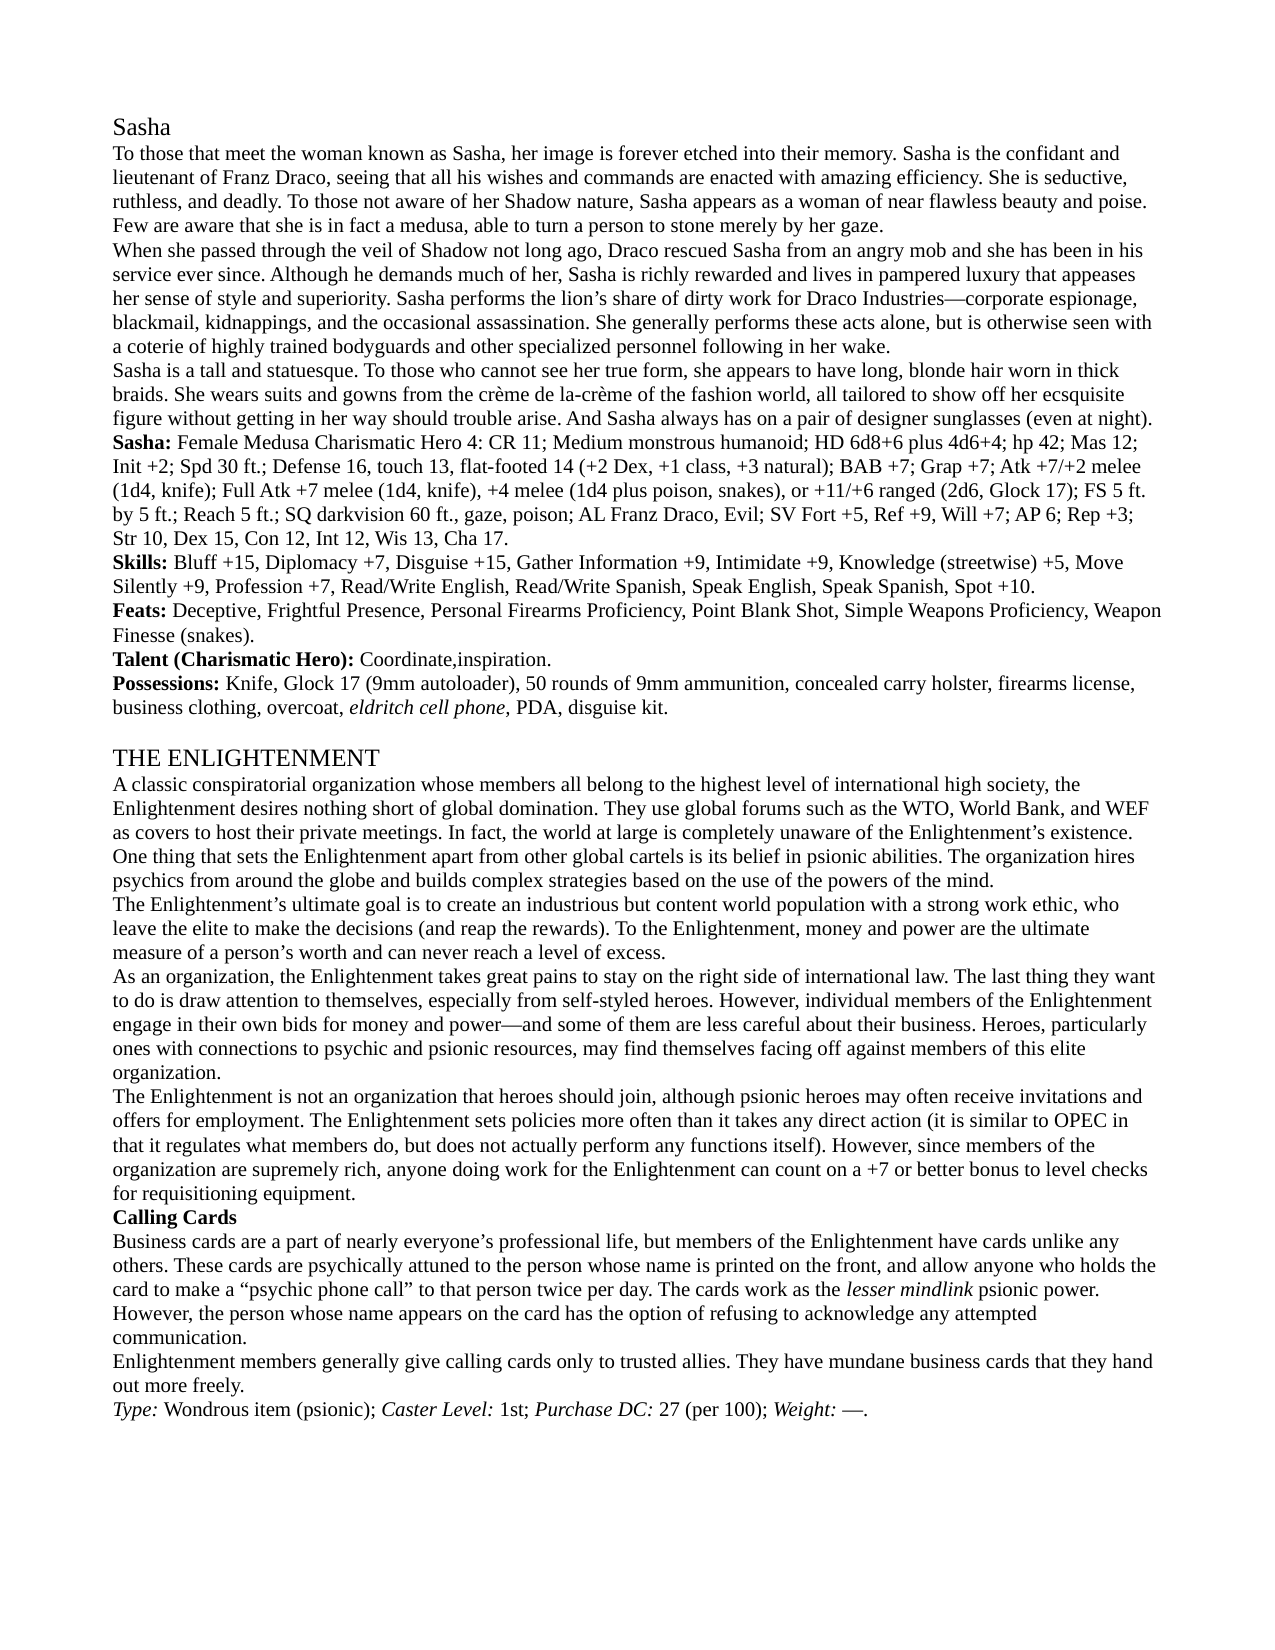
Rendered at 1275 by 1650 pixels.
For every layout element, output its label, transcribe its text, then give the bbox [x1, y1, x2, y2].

subtitle THE ENLIGHTENMENT [112, 743, 1162, 772]
text The Enlightenment’s ultimate goal is to create an industrious but content world population with a strong work ethic, who leave the elite to make the decisions (and reap the rewards). To the Enlightenment, money and power are the ultimate measure of a person’s worth and can never reach a level of excess. [112, 892, 1162, 964]
text Talent (Charismatic Hero): Coordinate,inspiration. [112, 647, 1162, 671]
text Sasha: Female Medusa Charismatic Hero 4: CR 11; Medium monstrous humanoid; HD 6d8+6 plus 4d6+4; hp 42; Mas 12; Init +2; Spd 30 ft.; Defense 16, touch 13, flat-footed 14 (+2 Dex, +1 class, +3 natural); BAB +7; Grap +7; Atk +7/+2 melee (1d4, knife); Full Atk +7 melee (1d4, knife), +4 melee (1d4 plus poison, snakes), or +11/+6 ranged (2d6, Glock 17); FS 5 ft. by 5 ft.; Reach 5 ft.; SQ darkvision 60 ft., gaze, poison; AL Franz Draco, Evil; SV Fort +5, Ref +9, Will +7; AP 6; Rep +3; Str 10, Dex 15, Con 12, Int 12, Wis 13, Cha 17. [112, 430, 1162, 550]
text Skills: Bluff +15, Diplomacy +7, Disguise +15, Gather Information +9, Intimidate +9, Knowledge (streetwise) +5, Move Silently +9, Profession +7, Read/Write English, Read/Write Spanish, Speak English, Speak Spanish, Spot +10. [112, 550, 1162, 598]
text Calling Cards [112, 1205, 1162, 1229]
text Possessions: Knife, Glock 17 (9mm autoloader), 50 rounds of 9mm ammunition, concealed carry holster, firearms license, business clothing, overcoat, eldritch cell phone, PDA, disguise kit. [112, 671, 1162, 719]
text Business cards are a part of nearly everyone’s professional life, but members of the Enlightenment have cards unlike any others. These cards are psychically attuned to the person whose name is printed on the front, and allow anyone who holds the card to make a “psychic phone call” to that person twice per day. The cards work as the lesser mindlink psionic power. However, the person whose name appears on the card has the option of refusing to acknowledge any attempted communication. [112, 1229, 1162, 1349]
text To those that meet the woman known as Sasha, her image is forever etched into their memory. Sasha is the confidant and lieutenant of Franz Draco, seeing that all his wishes and commands are enacted with amazing efficiency. She is seductive, ruthless, and deadly. To those not aware of her Shadow nature, Sasha appears as a woman of near flawless beauty and poise. Few are aware that she is in fact a medusa, able to turn a person to stone merely by her gaze. [112, 141, 1162, 237]
text The Enlightenment is not an organization that heroes should join, although psionic heroes may often receive invitations and offers for employment. The Enlightenment sets policies more often than it takes any direct action (it is similar to OPEC in that it regulates what members do, but does not actually perform any functions itself). However, since members of the organization are supremely rich, anyone doing work for the Enlightenment can count on a +7 or better bonus to level checks for requisitioning equipment. [112, 1084, 1162, 1205]
text Sasha is a tall and statuesque. To those who cannot see her true form, she appears to have long, blonde hair worn in thick braids. She wears suits and gowns from the crème de la-crème of the fashion world, all tailored to show off her ecsquisite figure without getting in her way should trouble arise. And Sasha always has on a pair of designer sunglasses (even at night). [112, 358, 1162, 430]
text When she passed through the veil of Shadow not long ago, Draco rescued Sasha from an angry mob and she has been in his service ever since. Although he demands much of her, Sasha is richly rewarded and lives in pampered luxury that appeases her sense of style and superiority. Sasha performs the lion’s share of dirty work for Draco Industries—corporate espionage, blackmail, kidnappings, and the occasional assassination. She generally performs these acts alone, but is otherwise seen with a coterie of highly trained bodyguards and other specialized personnel following in her wake. [112, 237, 1162, 358]
text As an organization, the Enlightenment takes great pains to stay on the right side of international law. The last thing they want to do is draw attention to themselves, especially from self-styled heroes. However, individual members of the Enlightenment engage in their own bids for money and power—and some of them are less careful about their business. Heroes, particularly ones with connections to psychic and psionic resources, may find themselves facing off against members of this elite organization. [112, 964, 1162, 1084]
text Sasha [112, 112, 1162, 141]
text Feats: Deceptive, Frightful Presence, Personal Firearms Proficiency, Point Blank Shot, Simple Weapons Proficiency, Weapon Finesse (snakes). [112, 598, 1162, 647]
text Enlightenment members generally give calling cards only to trusted allies. They have mundane business cards that they hand out more freely. [112, 1349, 1162, 1397]
text A classic conspiratorial organization whose members all belong to the highest level of international high society, the Enlightenment desires nothing short of global domination. They use global forums such as the WTO, World Bank, and WEF as covers to host their private meetings. In fact, the world at large is completely unaware of the Enlightenment’s existence. One thing that sets the Enlightenment apart from other global cartels is its belief in psionic abilities. The organization hires psychics from around the globe and builds complex strategies based on the use of the powers of the mind. [112, 772, 1162, 892]
text Type: Wondrous item (psionic); Caster Level: 1st; Purchase DC: 27 (per 100); Weight: —. [112, 1397, 1162, 1421]
